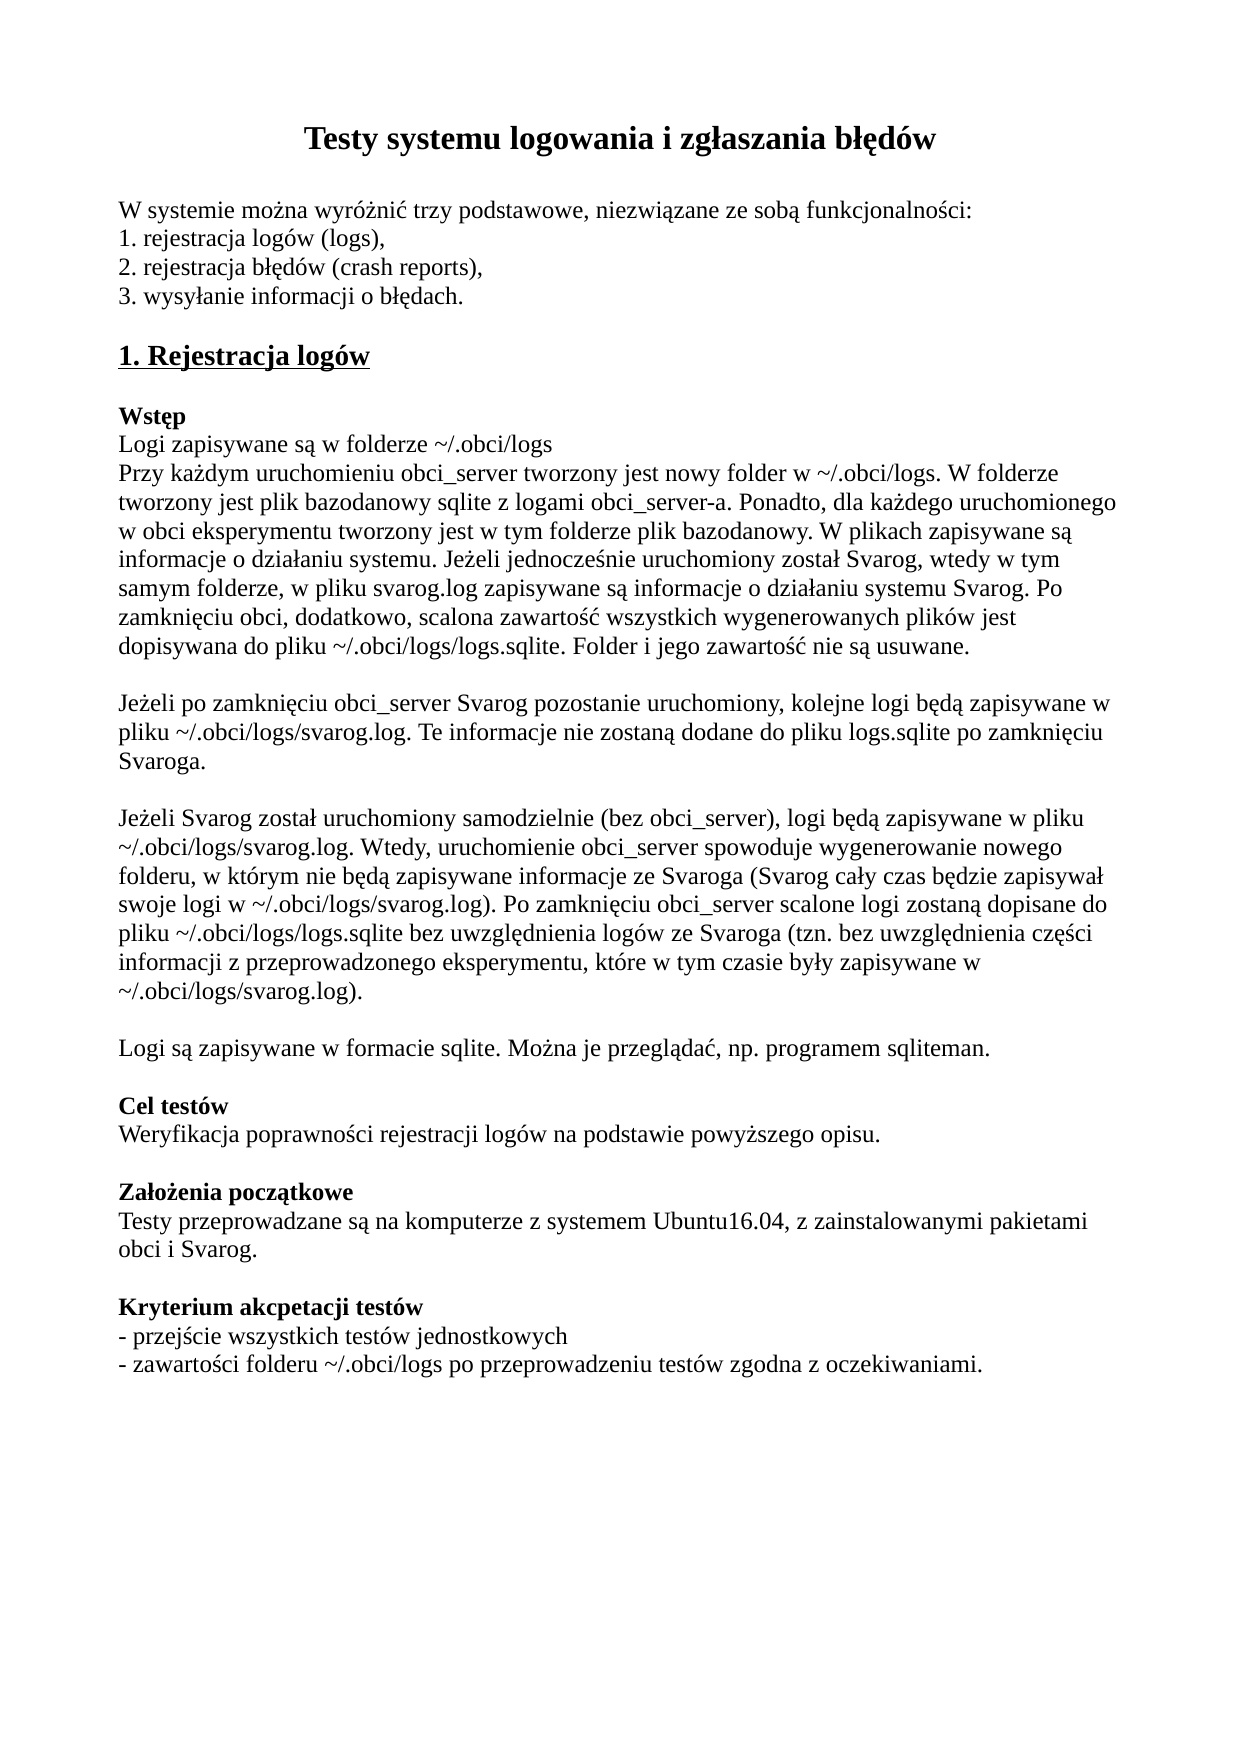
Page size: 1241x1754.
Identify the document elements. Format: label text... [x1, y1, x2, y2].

text Założenia początkowe [118, 1177, 1122, 1206]
text 1. rejestracja logów (logs), [118, 223, 1122, 252]
text Przy każdym uruchomieniu obci_server tworzony jest nowy folder w ~/.obci/logs. W folderze tworzony jest plik bazodanowy sqlite z logami obci_server-a. Ponadto, dla każdego uruchomionego w obci eksperymentu tworzony jest w tym folderze plik bazodanowy. W plikach zapisywane są informacje o działaniu systemu. Jeżeli jednocześnie uruchomiony został Svarog, wtedy w tym samym folderze, w pliku svarog.log zapisywane są informacje o działaniu systemu Svarog. Po zamknięciu obci, dodatkowo, scalona zawartość wszystkich wygenerowanych plików jest dopisywana do pliku ~/.obci/logs/logs.sqlite. Folder i jego zawartość nie są usuwane. [118, 458, 1122, 659]
text 1. Rejestracja logów [118, 338, 1122, 372]
text Cel testów [118, 1091, 1122, 1119]
text W systemie można wyróżnić trzy podstawowe, niezwiązane ze sobą funkcjonalności: [118, 195, 1122, 223]
text Jeżeli Svarog został uruchomiony samodzielnie (bez obci_server), logi będą zapisywane w pliku ~/.obci/logs/svarog.log. Wtedy, uruchomienie obci_server spowoduje wygenerowanie nowego folderu, w którym nie będą zapisywane informacje ze Svaroga (Svarog cały czas będzie zapisywał swoje logi w ~/.obci/logs/svarog.log). Po zamknięciu obci_server scalone logi zostaną dopisane do pliku ~/.obci/logs/logs.sqlite bez uwzględnienia logów ze Svaroga (tzn. bez uwzględnienia części informacji z przeprowadzonego eksperymentu, które w tym czasie były zapisywane w ~/.obci/logs/svarog.log). [118, 803, 1122, 1004]
text 2. rejestracja błędów (crash reports), [118, 252, 1122, 281]
text Testy systemu logowania i zgłaszania błędów [118, 118, 1122, 156]
text Testy przeprowadzane są na komputerze z systemem Ubuntu16.04, z zainstalowanymi pakietami obci i Svarog. [118, 1206, 1122, 1263]
text Logi są zapisywane w formacie sqlite. Można je przeglądać, np. programem sqliteman. [118, 1033, 1122, 1062]
text Jeżeli po zamknięciu obci_server Svarog pozostanie uruchomiony, kolejne logi będą zapisywane w pliku ~/.obci/logs/svarog.log. Te informacje nie zostaną dodane do pliku logs.sqlite po zamknięciu Svaroga. [118, 688, 1122, 774]
text Kryterium akcpetacji testów [118, 1292, 1122, 1321]
text 3. wysyłanie informacji o błędach. [118, 281, 1122, 310]
text - przejście wszystkich testów jednostkowych [118, 1321, 1122, 1349]
text Weryfikacja poprawności rejestracji logów na podstawie powyższego opisu. [118, 1119, 1122, 1148]
text - zawartości folderu ~/.obci/logs po przeprowadzeniu testów zgodna z oczekiwaniami. [118, 1349, 1122, 1378]
text Logi zapisywane są w folderze ~/.obci/logs [118, 429, 1122, 458]
text Wstęp [118, 401, 1122, 429]
